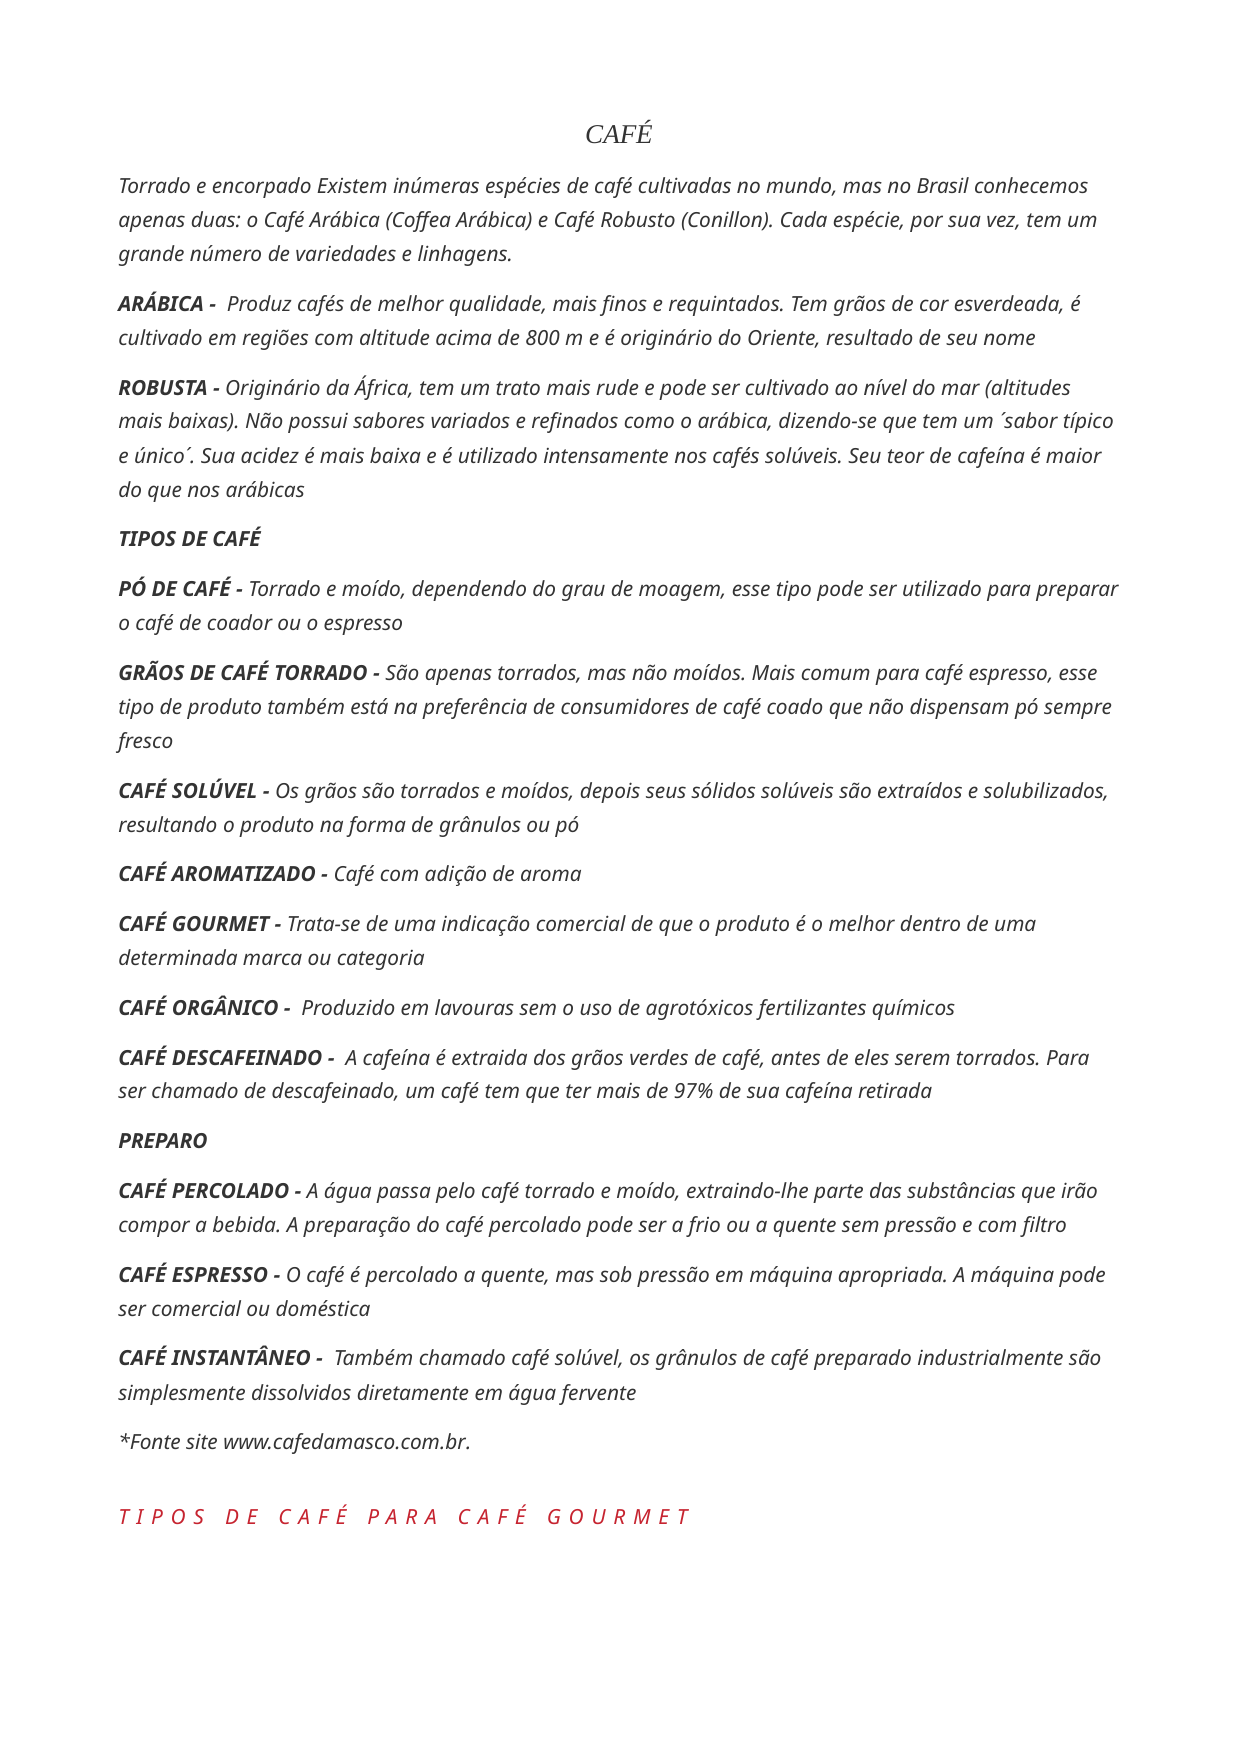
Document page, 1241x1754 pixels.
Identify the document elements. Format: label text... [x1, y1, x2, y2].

text CAFÉ SOLÚVEL - Os grãos são torrados e moídos, depois seus sólidos solúveis são extraídos e solubilizados, resultando o produto na forma de grânulos ou pó [118, 776, 1122, 838]
text CAFÉ [118, 118, 1122, 149]
text CAFÉ ESPRESSO - O café é percolado a quente, mas sob pressão em máquina apropriada. A máquina pode ser comercial ou doméstica [118, 1260, 1122, 1322]
text ARÁBICA - Produz cafés de melhor qualidade, mais finos e requintados. Tem grãos de cor esverdeada, é cultivado em regiões com altitude acima de 800 m e é originário do Oriente, resultado de seu nome [118, 289, 1122, 351]
text TIPOS DE CAFÉ [118, 524, 1122, 553]
text GRÃOS DE CAFÉ TORRADO - São apenas torrados, mas não moídos. Mais comum para café espresso, esse tipo de produto também está na preferência de consumidores de café coado que não dispensam pó sempre fresco [118, 658, 1122, 754]
text PREPARO [118, 1126, 1122, 1155]
text CAFÉ AROMATIZADO - Café com adição de aroma [118, 859, 1122, 888]
text CAFÉ INSTANTÂNEO - Também chamado café solúvel, os grânulos de café preparado industrialmente são simplesmente dissolvidos diretamente em água fervente [118, 1343, 1122, 1406]
text CAFÉ PERCOLADO - A água passa pelo café torrado e moído, extraindo-lhe parte das substâncias que irão compor a bebida. A preparação do café percolado pode ser a frio ou a quente sem pressão e com filtro [118, 1176, 1122, 1238]
text CAFÉ GOURMET - Trata-se de uma indicação comercial de que o produto é o melhor dentro de uma determinada marca ou categoria [118, 909, 1122, 972]
text Torrado e encorpado Existem inúmeras espécies de café cultivadas no mundo, mas no Brasil conhecemos apenas duas: o Café Arábica (Coffea Arábica) e Café Robusto (Conillon). Cada espécie, por sua vez, tem um grande número de variedades e linhagens. [118, 171, 1122, 268]
subtitle TIPOS DE CAFÉ PARA CAFÉ GOURMET [118, 1502, 1122, 1530]
text *Fonte site www.cafedamasco.com.br. [118, 1427, 1122, 1456]
text PÓ DE CAFÉ - Torrado e moído, dependendo do grau de moagem, esse tipo pode ser utilizado para preparar o café de coador ou o espresso [118, 574, 1122, 637]
text CAFÉ ORGÂNICO - Produzido em lavouras sem o uso de agrotóxicos fertilizantes químicos [118, 993, 1122, 1021]
text CAFÉ DESCAFEINADO - A cafeína é extraida dos grãos verdes de café, antes de eles serem torrados. Para ser chamado de descafeinado, um café tem que ter mais de 97% de sua cafeína retirada [118, 1043, 1122, 1105]
text ROBUSTA - Originário da África, tem um trato mais rude e pode ser cultivado ao nível do mar (altitudes mais baixas). Não possui sabores variados e refinados como o arábica, dizendo-se que tem um ´sabor típico e único´. Sua acidez é mais baixa e é utilizado intensamente nos cafés solúveis. Seu teor de cafeína é maior do que nos arábicas [118, 373, 1122, 503]
